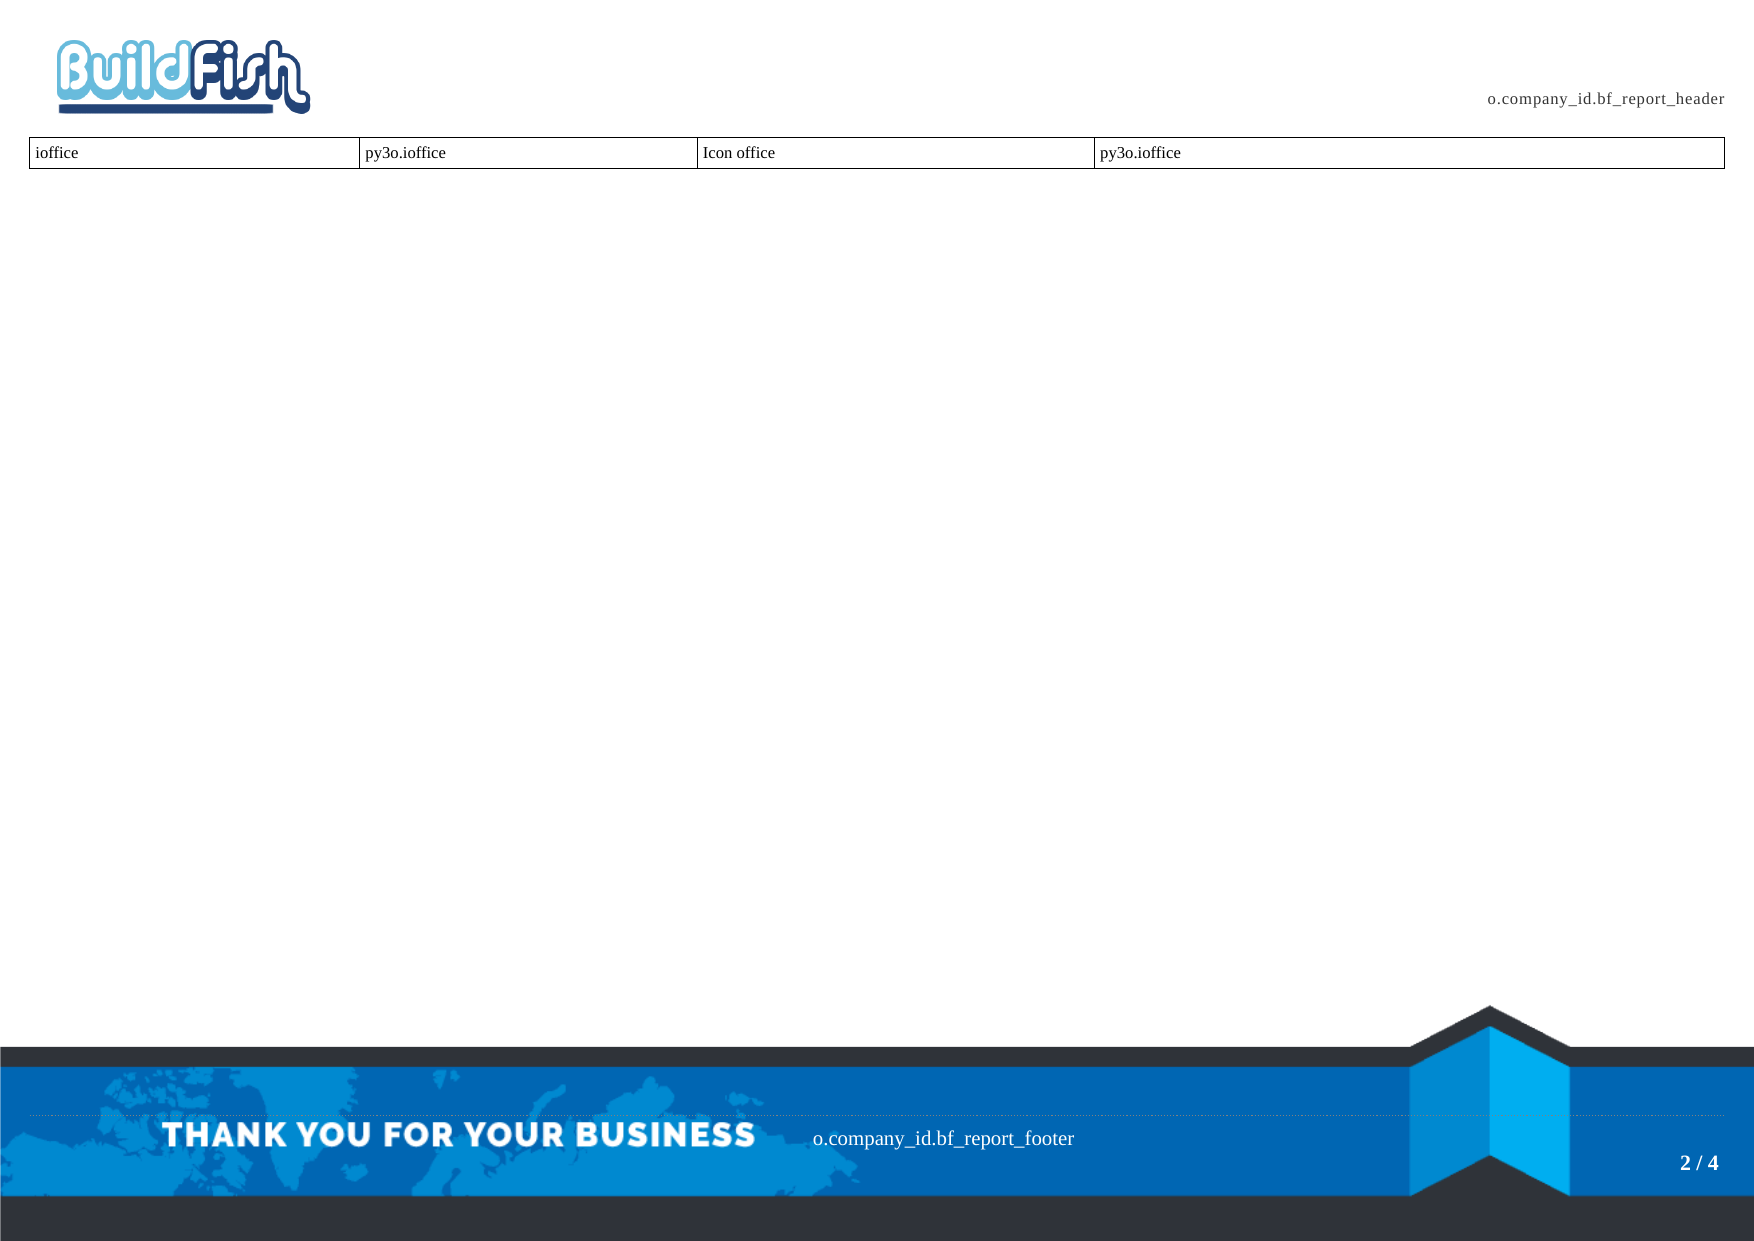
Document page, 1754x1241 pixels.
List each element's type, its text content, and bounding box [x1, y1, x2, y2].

table_cell py3o.ioffice [360, 138, 697, 168]
picture [124, 1151, 140, 1157]
picture [49, 20, 315, 133]
table_cell Icon office [698, 138, 1094, 168]
picture [0, 1001, 1754, 1241]
table_cell ioffice [30, 138, 359, 168]
table_cell py3o.ioffice [1095, 138, 1724, 168]
picture [0, 1155, 11, 1166]
